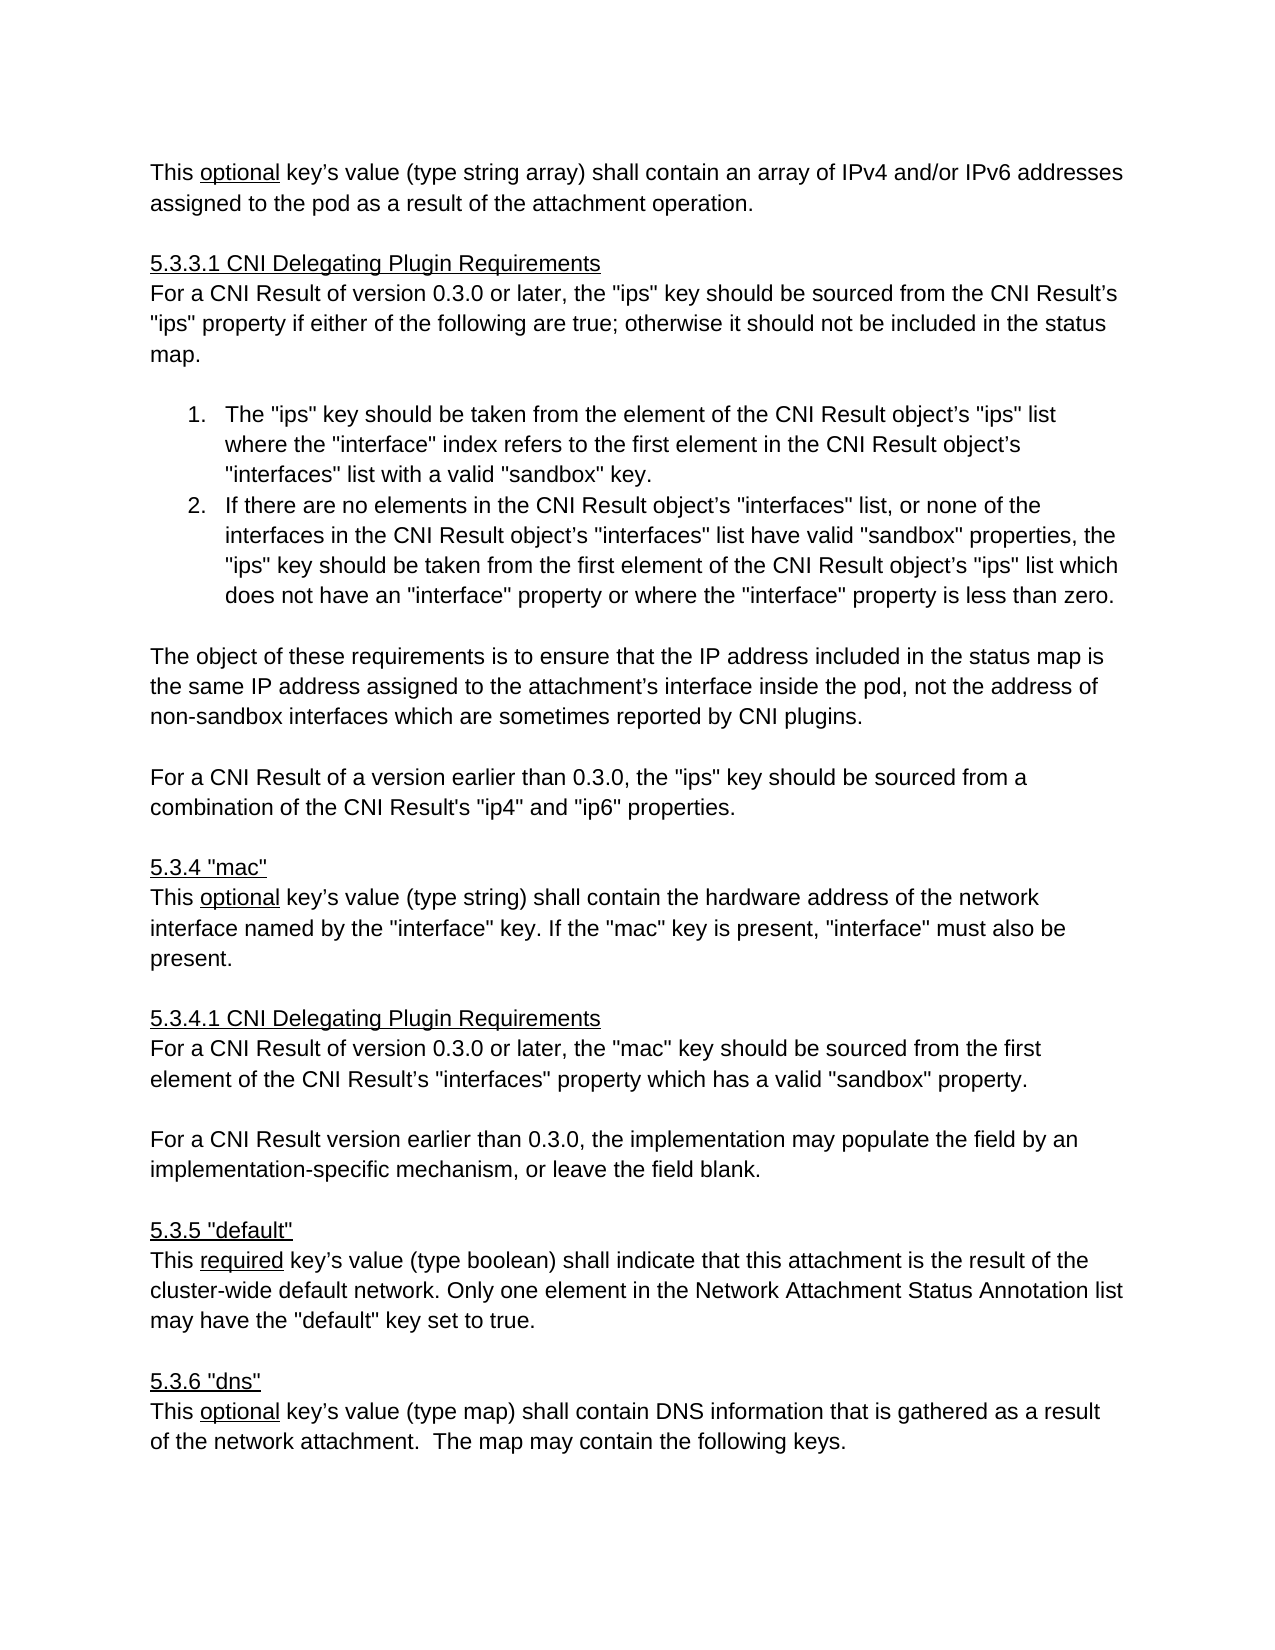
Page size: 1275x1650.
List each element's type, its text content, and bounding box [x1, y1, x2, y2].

text For a CNI Result of version 0.3.0 or later, the "ips" key should be sourced from the CNI Result’s "ips" property if either of the following are true; otherwise it should not be included in the status map. [150, 280, 1125, 367]
text 5.3.6 "dns" [150, 1368, 1125, 1394]
text 5.3.3.1 CNI Delegating Plugin Requirements [150, 250, 1125, 276]
text For a CNI Result of version 0.3.0 or later, the "mac" key should be sourced from the first element of the CNI Result’s "interfaces" property which has a valid "sandbox" property. [150, 1035, 1125, 1092]
text 5.3.4 "mac" [150, 854, 1125, 881]
text For a CNI Result of a version earlier than 0.3.0, the "ips" key should be sourced from a combination of the CNI Result's "ip4" and "ip6" properties. [150, 763, 1125, 820]
text This optional key’s value (type string) shall contain the hardware address of the network interface named by the "interface" key. If the "mac" key is present, "interface" must also be present. [150, 884, 1125, 971]
text For a CNI Result version earlier than 0.3.0, the implementation may populate the field by an implementation-specific mechanism, or leave the field blank. [150, 1126, 1125, 1183]
list The "ips" key should be taken from the element of the CNI Result object’s "ips" list where the "interface" index refers to the first element in the CNI Result object’s "interfaces" list with a valid "sandbox" key. [187, 401, 1125, 488]
text This optional key’s value (type map) shall contain DNS information that is gathered as a result of the network attachment. The map may contain the following keys. [150, 1398, 1125, 1454]
text This required key’s value (type boolean) shall indicate that this attachment is the result of the cluster-wide default network. Only one element in the Network Attachment Status Annotation list may have the "default" key set to true. [150, 1247, 1125, 1334]
text 5.3.5 "default" [150, 1217, 1125, 1243]
list If there are no elements in the CNI Result object’s "interfaces" list, or none of the interfaces in the CNI Result object’s "interfaces" list have valid "sandbox" properties, the "ips" key should be taken from the first element of the CNI Result object’s "ips" list which does not have an "interface" property or where the "interface" property is less than zero. [187, 492, 1125, 609]
text This optional key’s value (type string array) shall contain an array of IPv4 and/or IPv6 addresses assigned to the pod as a result of the attachment operation. [150, 159, 1125, 216]
text 5.3.4.1 CNI Delegating Plugin Requirements [150, 1005, 1125, 1032]
text The object of these requirements is to ensure that the IP address included in the status map is the same IP address assigned to the attachment’s interface inside the pod, not the address of non-sandbox interfaces which are sometimes reported by CNI plugins. [150, 643, 1125, 729]
